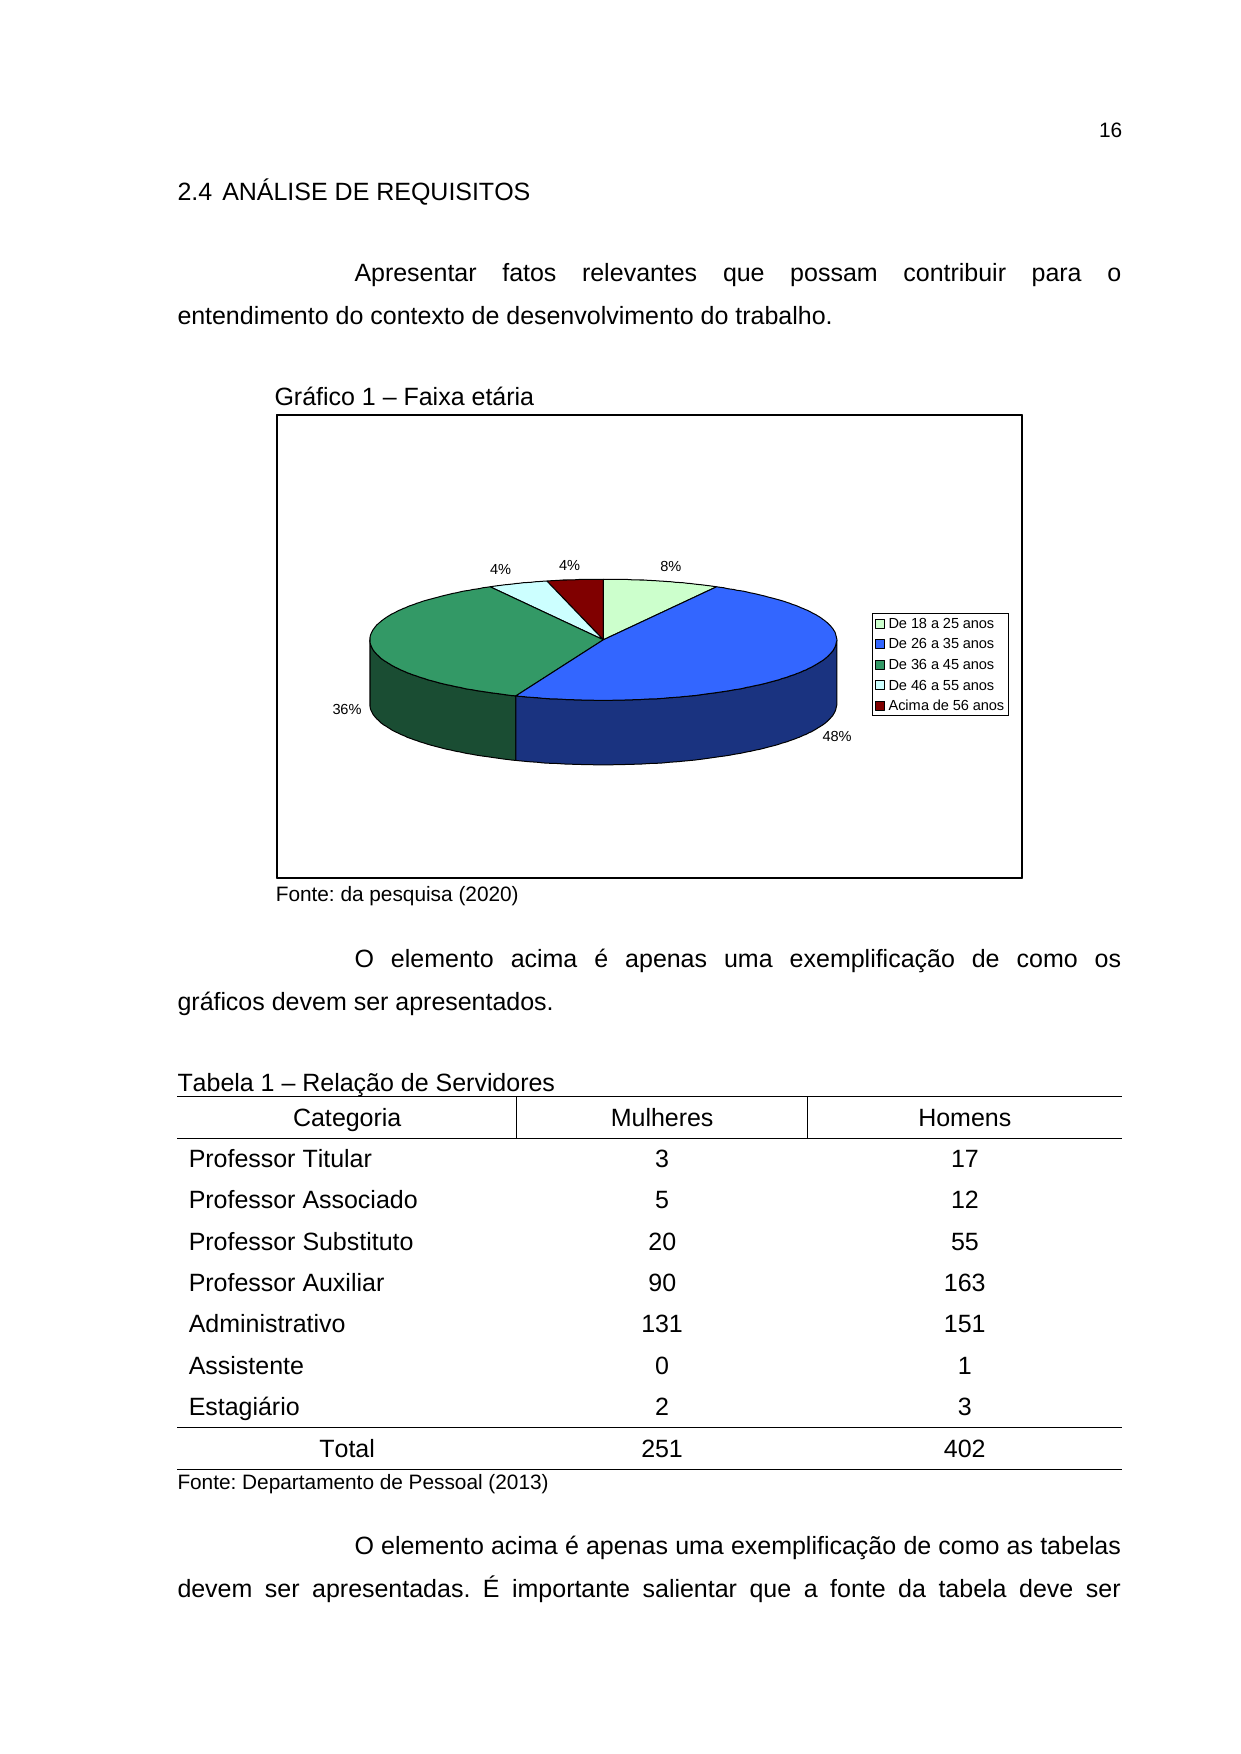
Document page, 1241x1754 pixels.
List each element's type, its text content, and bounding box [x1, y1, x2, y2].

table_cell 20 [517, 1220, 807, 1262]
table_cell 0 [517, 1344, 807, 1386]
table_header Mulheres [517, 1097, 807, 1138]
table_cell 17 [807, 1139, 1122, 1179]
table_cell 12 [807, 1179, 1122, 1220]
text Fonte: da pesquisa (2020) [177, 882, 1122, 906]
table_cell 163 [807, 1262, 1122, 1303]
table_header Homens [808, 1097, 1122, 1138]
text Tabela 1 – Relação de Servidores [177, 1067, 1122, 1096]
text Apresentar fatos relevantes que possam contribuir para o entendimento do contexto de desenvolvimento do trabalho. [177, 258, 1122, 330]
table_cell Assistente [177, 1344, 517, 1386]
text Fonte: Departamento de Pessoal (2013) [177, 1470, 1122, 1493]
table_cell 5 [517, 1179, 807, 1220]
table_cell 3 [807, 1386, 1122, 1427]
table_cell Professor Associado [177, 1179, 517, 1220]
table_cell Total [177, 1428, 517, 1468]
table_header Categoria [177, 1097, 516, 1138]
table_cell 251 [517, 1428, 807, 1468]
table_cell 131 [517, 1303, 807, 1344]
table_cell Administrativo [177, 1303, 517, 1344]
table_cell Professor Titular [177, 1139, 517, 1179]
table_cell Professor Substituto [177, 1220, 517, 1262]
table_cell 55 [807, 1220, 1122, 1262]
table_cell 2 [517, 1386, 807, 1427]
text O elemento acima é apenas uma exemplificação de como os gráficos devem ser apresentados. [177, 944, 1122, 1016]
text O elemento acima é apenas uma exemplificação de como as tabelas devem ser apresentadas. É importante salientar que a fonte da tabela deve ser [177, 1531, 1122, 1603]
subtitle ANÁLISE DE REQUISITOS [177, 177, 1122, 206]
table_cell Professor Auxiliar [177, 1262, 517, 1303]
text Gráfico 1 – Faixa etária [177, 382, 1122, 410]
table_cell 151 [807, 1303, 1122, 1344]
table_cell Estagiário [177, 1386, 517, 1427]
table_cell 3 [517, 1139, 807, 1179]
table_cell 402 [807, 1428, 1122, 1468]
table_cell 1 [807, 1344, 1122, 1386]
table_cell 90 [517, 1262, 807, 1303]
